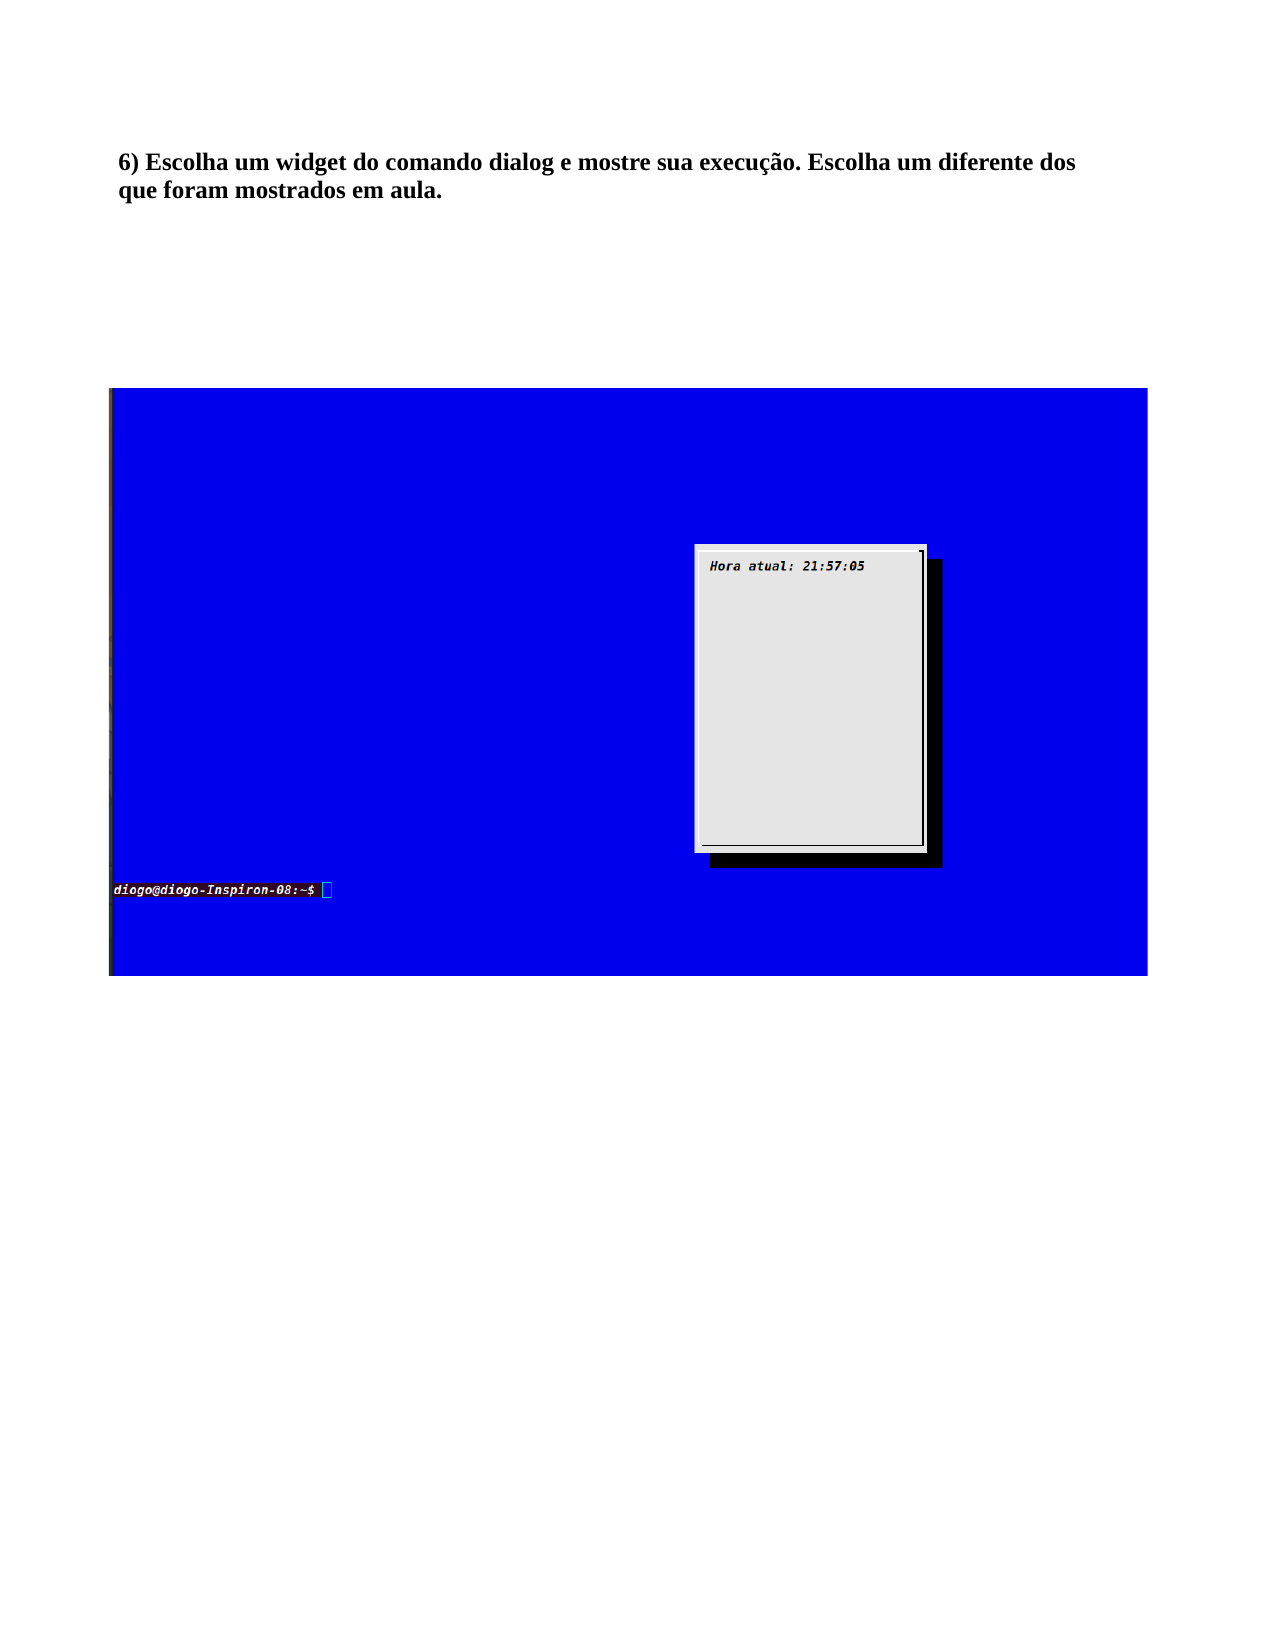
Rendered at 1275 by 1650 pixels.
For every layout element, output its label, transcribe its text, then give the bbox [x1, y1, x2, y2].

picture [108, 388, 1148, 976]
text 6) Escolha um widget do comando dialog e mostre sua execução. Escolha um diferente dos [118, 147, 1157, 176]
text que foram mostrados em aula. [118, 176, 1157, 204]
